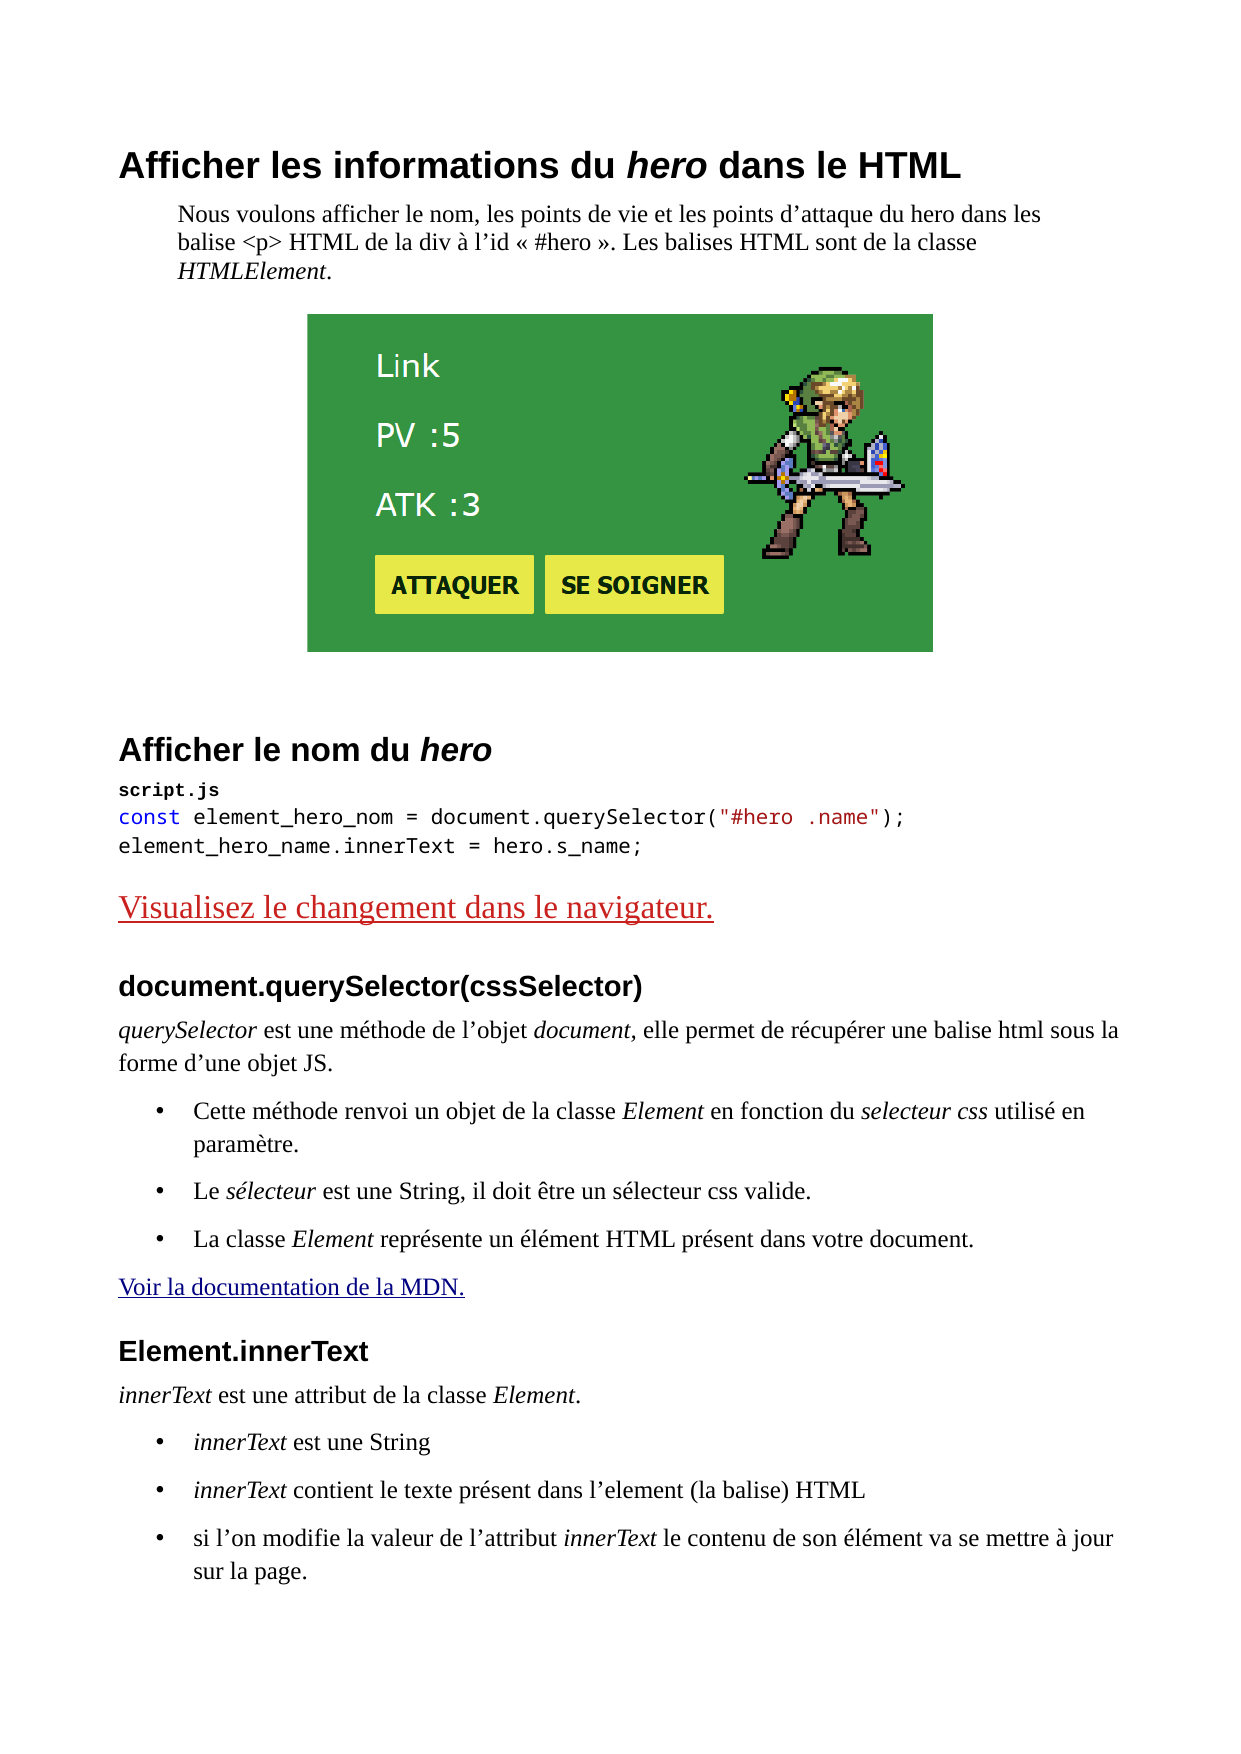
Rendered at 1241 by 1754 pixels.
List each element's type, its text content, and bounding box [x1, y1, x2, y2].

list innerText est une String [156, 1427, 1122, 1456]
text Visualisez le changement dans le navigateur. [118, 888, 1122, 926]
text const element_hero_nom = document.querySelector("#hero .name"); [118, 802, 1122, 831]
text Nous voulons afficher le nom, les points de vie et les points d’attaque du hero dans les balise <p> HTML de la div à l’id « #hero ». Les balises HTML sont de la classe HTMLElement. [177, 199, 1063, 285]
list Le sélecteur est une String, il doit être un sélecteur css valide. [156, 1176, 1122, 1205]
text script.js [118, 781, 1122, 802]
subtitle document.querySelector(cssSelector) [118, 969, 1122, 1003]
list Cette méthode renvoi un objet de la classe Element en fonction du selecteur css utilisé en paramètre. [156, 1096, 1122, 1158]
subtitle Afficher les informations du hero dans le HTML [118, 143, 1122, 186]
subtitle Afficher le nom du hero [118, 730, 1122, 769]
picture [307, 314, 933, 652]
text Voir la documentation de la MDN. [118, 1272, 1122, 1300]
subtitle Element.innerText [118, 1334, 1122, 1367]
text element_hero_name.innerText = hero.s_name; [118, 831, 1122, 859]
text querySelector est une méthode de l’objet document, elle permet de récupérer une balise html sous la forme d’une objet JS. [118, 1015, 1122, 1077]
list si l’on modifie la valeur de l’attribut innerText le contenu de son élément va se mettre à jour sur la page. [156, 1523, 1122, 1584]
list innerText contient le texte présent dans l’element (la balise) HTML [156, 1475, 1122, 1504]
list La classe Element représente un élément HTML présent dans votre document. [156, 1224, 1122, 1253]
text innerText est une attribut de la classe Element. [118, 1380, 1122, 1409]
